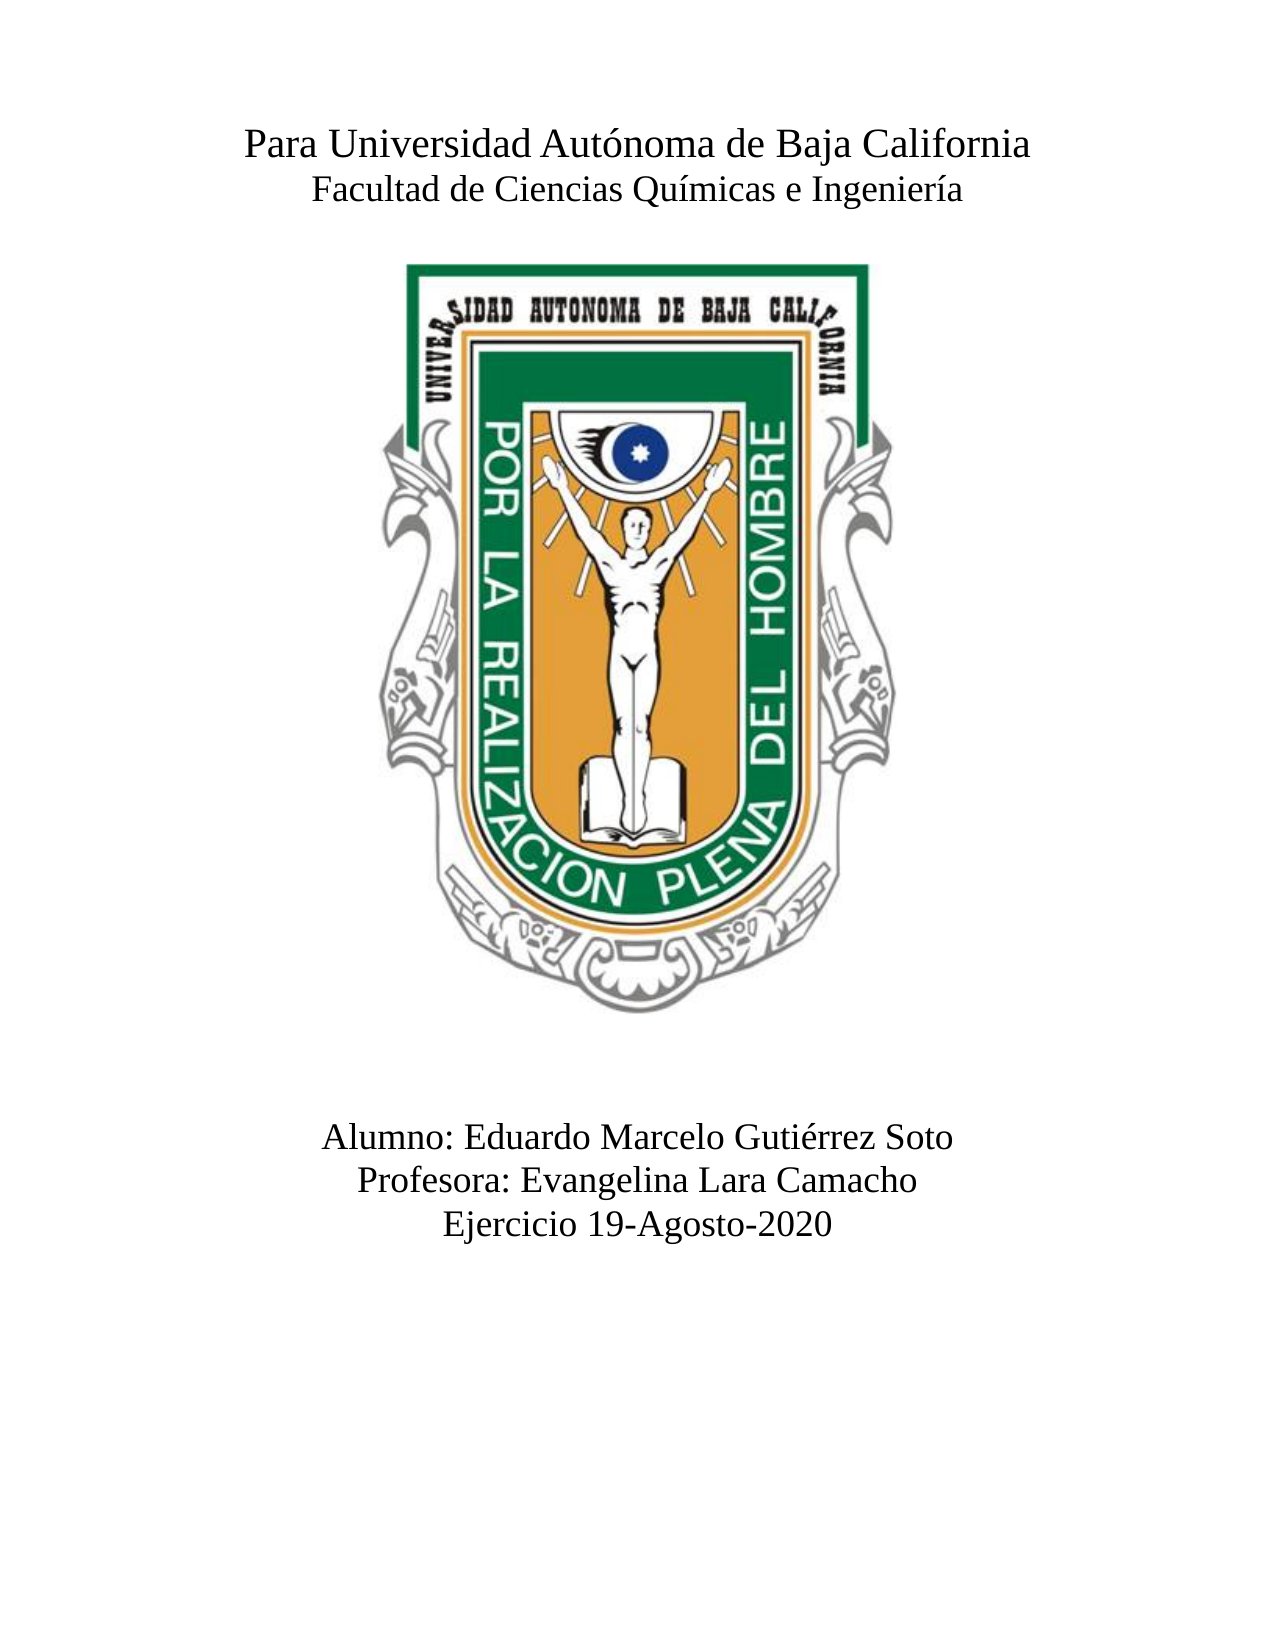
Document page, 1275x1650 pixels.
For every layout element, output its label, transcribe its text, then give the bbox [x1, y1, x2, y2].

text Facultad de Ciencias Químicas e Ingeniería [118, 166, 1157, 209]
text Profesora: Evangelina Lara Camacho [118, 1158, 1157, 1201]
text Alumno: Eduardo Marcelo Gutiérrez Soto [118, 1115, 1157, 1158]
picture [360, 241, 915, 1034]
text Para Universidad Autónoma de Baja California [118, 118, 1157, 166]
text Ejercicio 19-Agosto-2020 [118, 1201, 1157, 1244]
